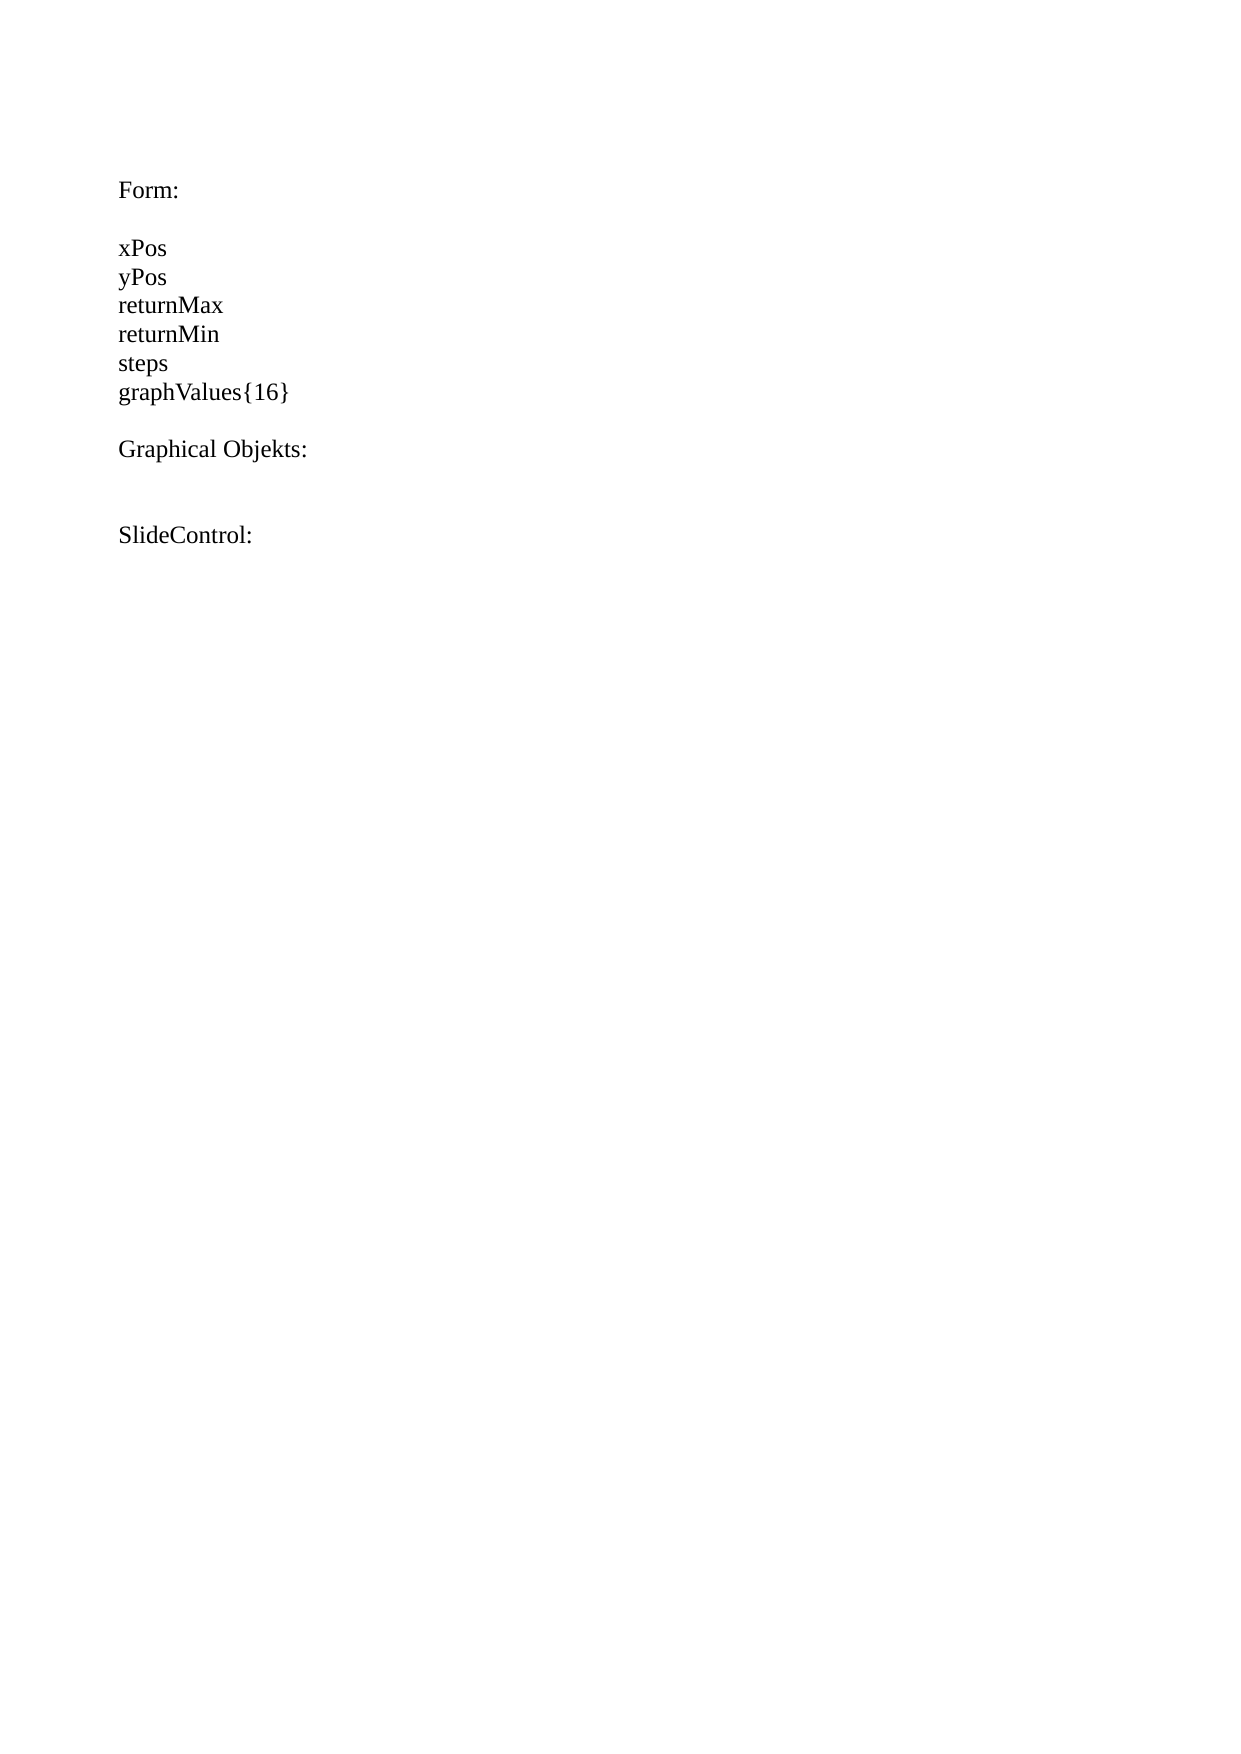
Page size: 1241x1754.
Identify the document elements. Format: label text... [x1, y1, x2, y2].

text yPos [118, 262, 1122, 291]
text Graphical Objekts: [118, 434, 1122, 463]
text returnMax [118, 291, 1122, 319]
text SlideControl: [118, 521, 1122, 549]
text returnMin [118, 319, 1122, 348]
text steps [118, 348, 1122, 377]
text xPos [118, 233, 1122, 262]
text Form: [118, 176, 1122, 204]
text graphValues{16} [118, 377, 1122, 406]
